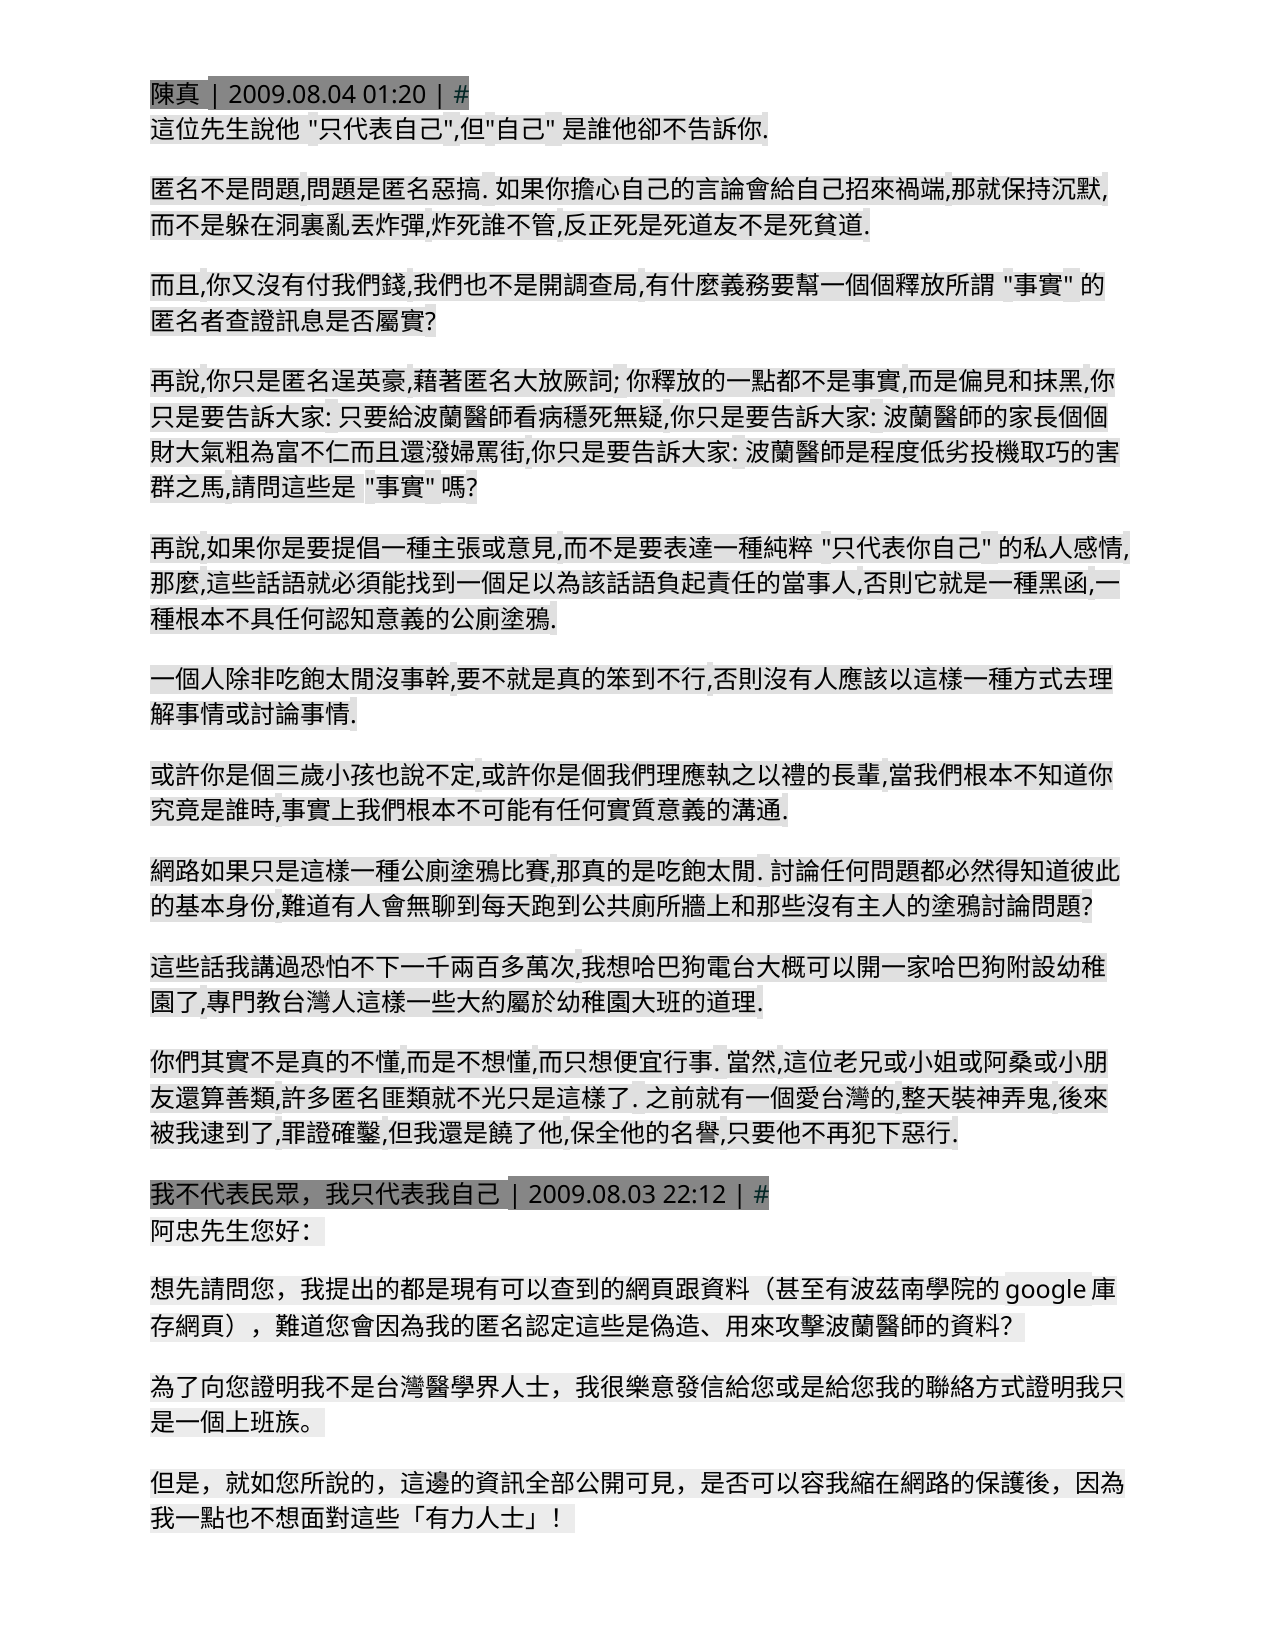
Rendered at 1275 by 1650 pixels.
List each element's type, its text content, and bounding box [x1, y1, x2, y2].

text 網路如果只是這樣一種公廁塗鴉比賽,那真的是吃飽太閒. 討論任何問題都必然得知道彼此的基本身份,難道有人會無聊到每天跑到公共廁所牆上和那些沒有主人的塗鴉討論問題? [150, 852, 1125, 923]
text 想先請問您，我提出的都是現有可以查到的網頁跟資料（甚至有波茲南學院的google庫存網頁），難道您會因為我的匿名認定這些是偽造、用來攻擊波蘭醫師的資料？ [150, 1271, 1125, 1342]
text 我不代表民眾，我只代表我自己 | 2009.08.03 22:12 | # [150, 1175, 1125, 1210]
text 但是，就如您所說的，這邊的資訊全部公開可見，是否可以容我縮在網路的保護後，因為我一點也不想面對這些「有力人士」！ [150, 1462, 1125, 1533]
text 陳真 | 2009.08.04 01:20 | # [150, 75, 1125, 110]
text 再說,如果你是要提倡一種主張或意見,而不是要表達一種純粹 "只代表你自己" 的私人感情,那麼,這些話語就必須能找到一個足以為該話語負起責任的當事人,否則它就是一種黑函,一種根本不具任何認知意義的公廁塗鴉. [150, 529, 1125, 635]
text 為了向您證明我不是台灣醫學界人士，我很樂意發信給您或是給您我的聯絡方式證明我只是一個上班族。 [150, 1367, 1125, 1437]
text 這些話我講過恐怕不下一千兩百多萬次,我想哈巴狗電台大概可以開一家哈巴狗附設幼稚園了,專門教台灣人這樣一些大約屬於幼稚園大班的道理. [150, 948, 1125, 1019]
text 匿名不是問題,問題是匿名惡搞. 如果你擔心自己的言論會給自己招來禍端,那就保持沉默,而不是躲在洞裏亂丟炸彈,炸死誰不管,反正死是死道友不是死貧道. [150, 171, 1125, 242]
text 或許你是個三歲小孩也說不定,或許你是個我們理應執之以禮的長輩,當我們根本不知道你究竟是誰時,事實上我們根本不可能有任何實質意義的溝通. [150, 756, 1125, 827]
text 一個人除非吃飽太閒沒事幹,要不就是真的笨到不行,否則沒有人應該以這樣一種方式去理解事情或討論事情. [150, 660, 1125, 731]
text 你們其實不是真的不懂,而是不想懂,而只想便宜行事. 當然,這位老兄或小姐或阿桑或小朋友還算善類,許多匿名匪類就不光只是這樣了. 之前就有一個愛台灣的,整天裝神弄鬼,後來被我逮到了,罪證確鑿,但我還是饒了他,保全他的名譽,只要他不再犯下惡行. [150, 1044, 1125, 1150]
text 而且,你又沒有付我們錢,我們也不是開調查局,有什麼義務要幫一個個釋放所謂 "事實" 的匿名者查證訊息是否屬實? [150, 267, 1125, 337]
text 阿忠先生您好： [150, 1210, 1125, 1246]
text 這位先生說他 "只代表自己",但"自己" 是誰他卻不告訴你. [150, 110, 1125, 146]
text 再說,你只是匿名逞英豪,藉著匿名大放厥詞; 你釋放的一點都不是事實,而是偏見和抹黑,你只是要告訴大家: 只要給波蘭醫師看病穩死無疑,你只是要告訴大家: 波蘭醫師的家長個個財大氣粗為富不仁而且還潑婦罵街,你只是要告訴大家: 波蘭醫師是程度低劣投機取巧的害群之馬,請問這些是 "事實" 嗎? [150, 362, 1125, 504]
